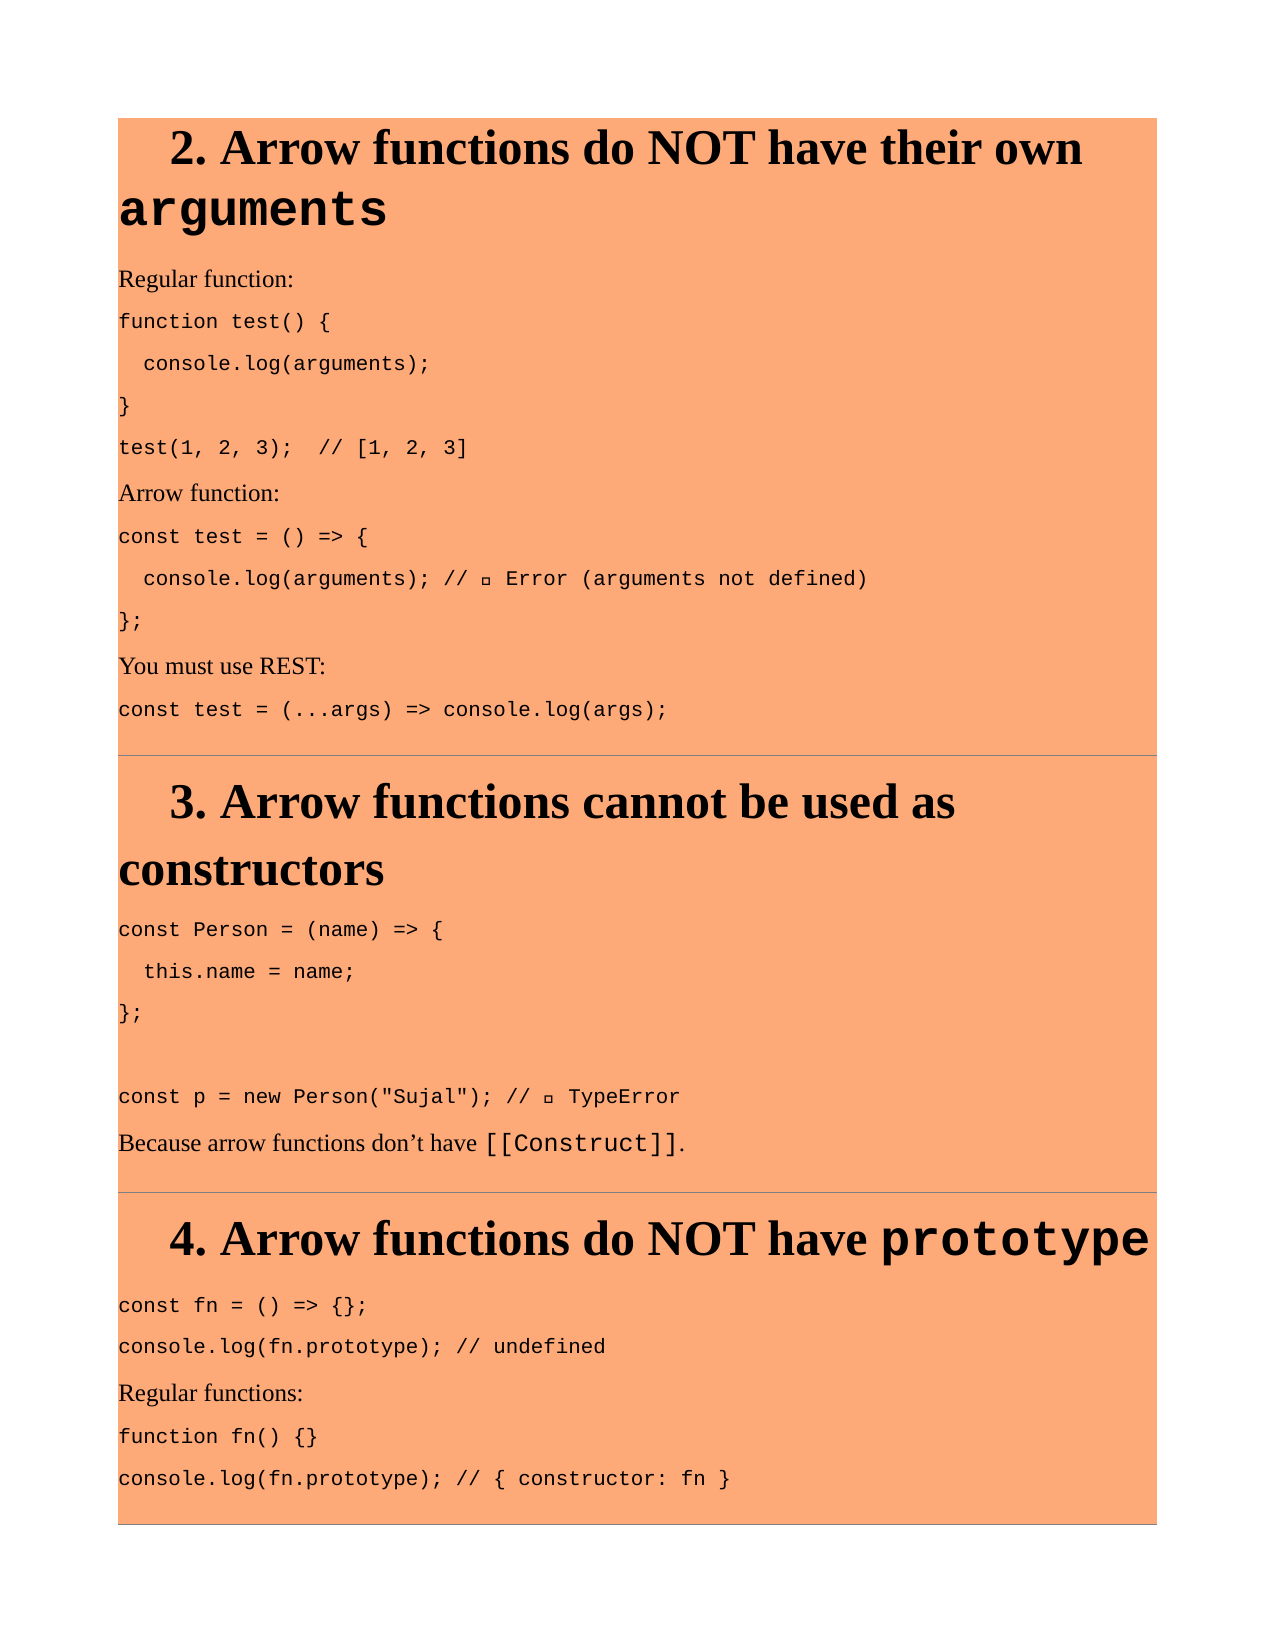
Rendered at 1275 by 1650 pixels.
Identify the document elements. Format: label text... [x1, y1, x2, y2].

text You must use REST: [118, 651, 1157, 680]
text test(1, 2, 3); // [1, 2, 3] [118, 437, 1157, 460]
subtitle 🔥 4. Arrow functions do NOT have prototype [118, 1209, 1157, 1271]
text this.name = name; [118, 961, 1157, 984]
text Arrow function: [118, 478, 1157, 507]
text }; [118, 1002, 1157, 1026]
subtitle 🔥 3. Arrow functions cannot be used as constructors [118, 772, 1157, 896]
text const p = new Person("Sujal"); // ❌ TypeError [118, 1086, 1157, 1109]
text function fn() {} [118, 1426, 1157, 1449]
text }; [118, 609, 1157, 633]
text Because arrow functions don’t have [[Construct]]. [118, 1128, 1157, 1158]
text const Person = (name) => { [118, 919, 1157, 942]
text const test = () => { [118, 526, 1157, 550]
subtitle 🔥 2. Arrow functions do NOT have their own arguments [118, 118, 1157, 241]
text console.log(arguments); [118, 353, 1157, 377]
text const fn = () => {}; [118, 1294, 1157, 1318]
text console.log(fn.prototype); // undefined [118, 1336, 1157, 1360]
text Regular function: [118, 264, 1157, 292]
text const test = (...args) => console.log(args); [118, 699, 1157, 723]
text function test() { [118, 311, 1157, 335]
text console.log(arguments); // ❌ Error (arguments not defined) [118, 568, 1157, 591]
text console.log(fn.prototype); // { constructor: fn } [118, 1467, 1157, 1491]
text } [118, 395, 1157, 418]
text Regular functions: [118, 1378, 1157, 1407]
